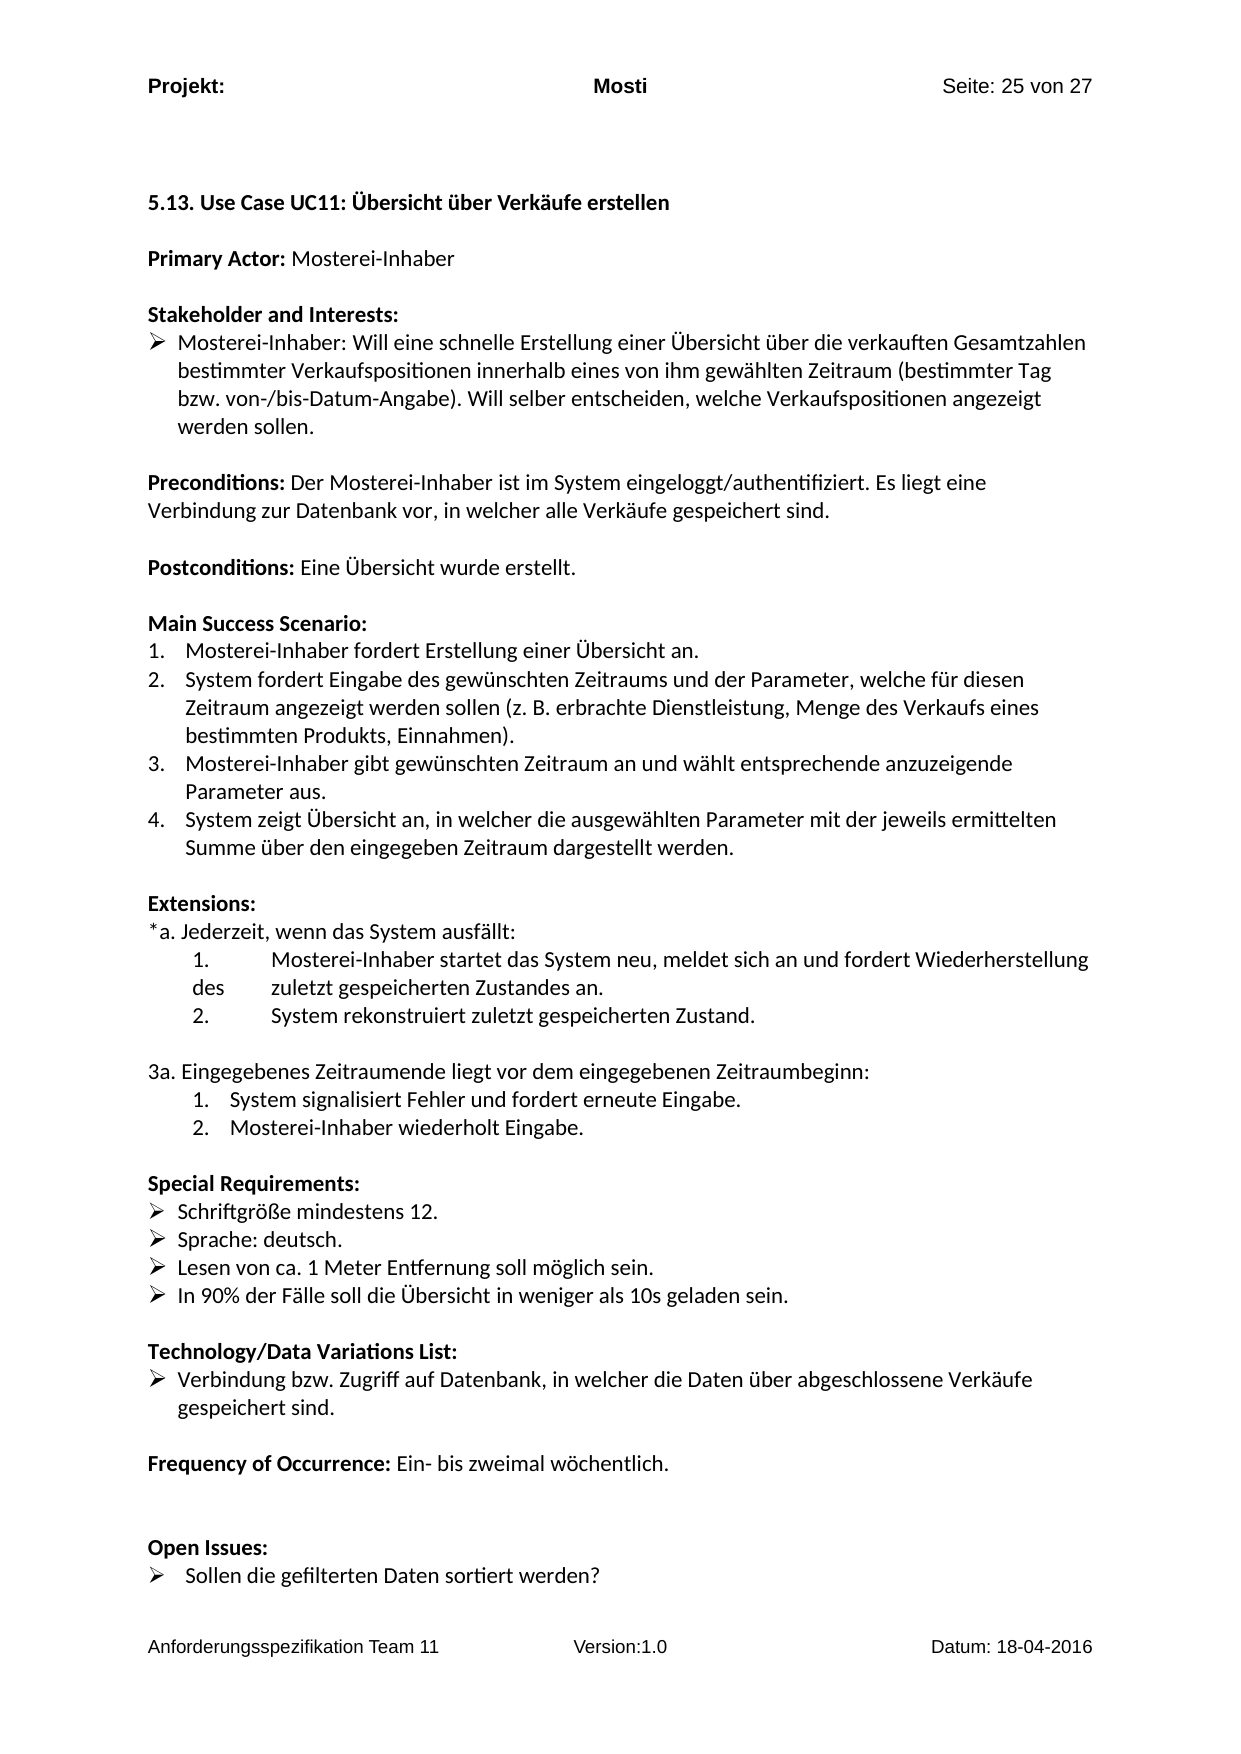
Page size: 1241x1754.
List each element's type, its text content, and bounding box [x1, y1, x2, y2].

text 1. Mosterei-Inhaber startet das System neu, meldet sich an und fordert Wiederherstellung des zuletzt gespeicherten Zustandes an. [192, 945, 1092, 1001]
list Schriftgröße mindestens 12. [148, 1197, 1092, 1225]
list System zeigt Übersicht an, in welcher die ausgewählten Parameter mit der jeweils ermittelten Summe über den eingegeben Zeitraum dargestellt werden. [148, 805, 1092, 861]
list Mosterei-Inhaber gibt gewünschten Zeitraum an und wählt entsprechende anzuzeigende Parameter aus. [148, 749, 1092, 805]
list Sprache: deutsch. [148, 1225, 1092, 1253]
text Open Issues: [148, 1533, 1092, 1561]
text Postconditions: Eine Übersicht wurde erstellt. [148, 553, 1092, 581]
list Sollen die gefilterten Daten sortiert werden? [148, 1561, 1092, 1589]
text Special Requirements: [148, 1169, 1092, 1197]
text Technology/Data Variations List: [148, 1337, 1092, 1365]
text Stakeholder and Interests: [148, 300, 1092, 328]
list Mosterei-Inhaber: Will eine schnelle Erstellung einer Übersicht über die verkauften Gesamtzahlen bestimmter Verkaufspositionen innerhalb eines von ihm gewählten Zeitraum (bestimmter Tag bzw. von-/bis-Datum-Angabe). Will selber entscheiden, welche Verkaufspositionen angezeigt werden sollen. [148, 328, 1092, 441]
subtitle 5.13. Use Case UC11: Übersicht über Verkäufe erstellen [148, 188, 1092, 216]
list Lesen von ca. 1 Meter Entfernung soll möglich sein. [148, 1253, 1092, 1281]
text Preconditions: Der Mosterei-Inhaber ist im System eingeloggt/authentifiziert. Es liegt eine Verbindung zur Datenbank vor, in welcher alle Verkäufe gespeichert sind. [148, 468, 1092, 524]
text Extensions: [148, 889, 1092, 917]
list In 90% der Fälle soll die Übersicht in weniger als 10s geladen sein. [148, 1281, 1092, 1309]
text Primary Actor: Mosterei-Inhaber [148, 244, 1092, 272]
list Verbindung bzw. Zugriff auf Datenbank, in welcher die Daten über abgeschlossene Verkäufe gespeichert sind. [148, 1365, 1092, 1421]
list Mosterei-Inhaber fordert Erstellung einer Übersicht an. [148, 637, 1092, 665]
text 3a. Eingegebenes Zeitraumende liegt vor dem eingegebenen Zeitraumbeginn: [148, 1057, 1092, 1085]
text *a. Jederzeit, wenn das System ausfällt: [148, 917, 1092, 945]
text 2. System rekonstruiert zuletzt gespeicherten Zustand. [192, 1001, 1092, 1029]
list System signalisiert Fehler und fordert erneute Eingabe. [192, 1085, 1092, 1113]
list System fordert Eingabe des gewünschten Zeitraums und der Parameter, welche für diesen Zeitraum angezeigt werden sollen (z. B. erbrachte Dienstleistung, Menge des Verkaufs eines bestimmten Produkts, Einnahmen). [148, 665, 1092, 749]
text Frequency of Occurrence: Ein- bis zweimal wöchentlich. [148, 1449, 1092, 1477]
text Main Success Scenario: [148, 609, 1092, 637]
list Mosterei-Inhaber wiederholt Eingabe. [192, 1113, 1092, 1141]
